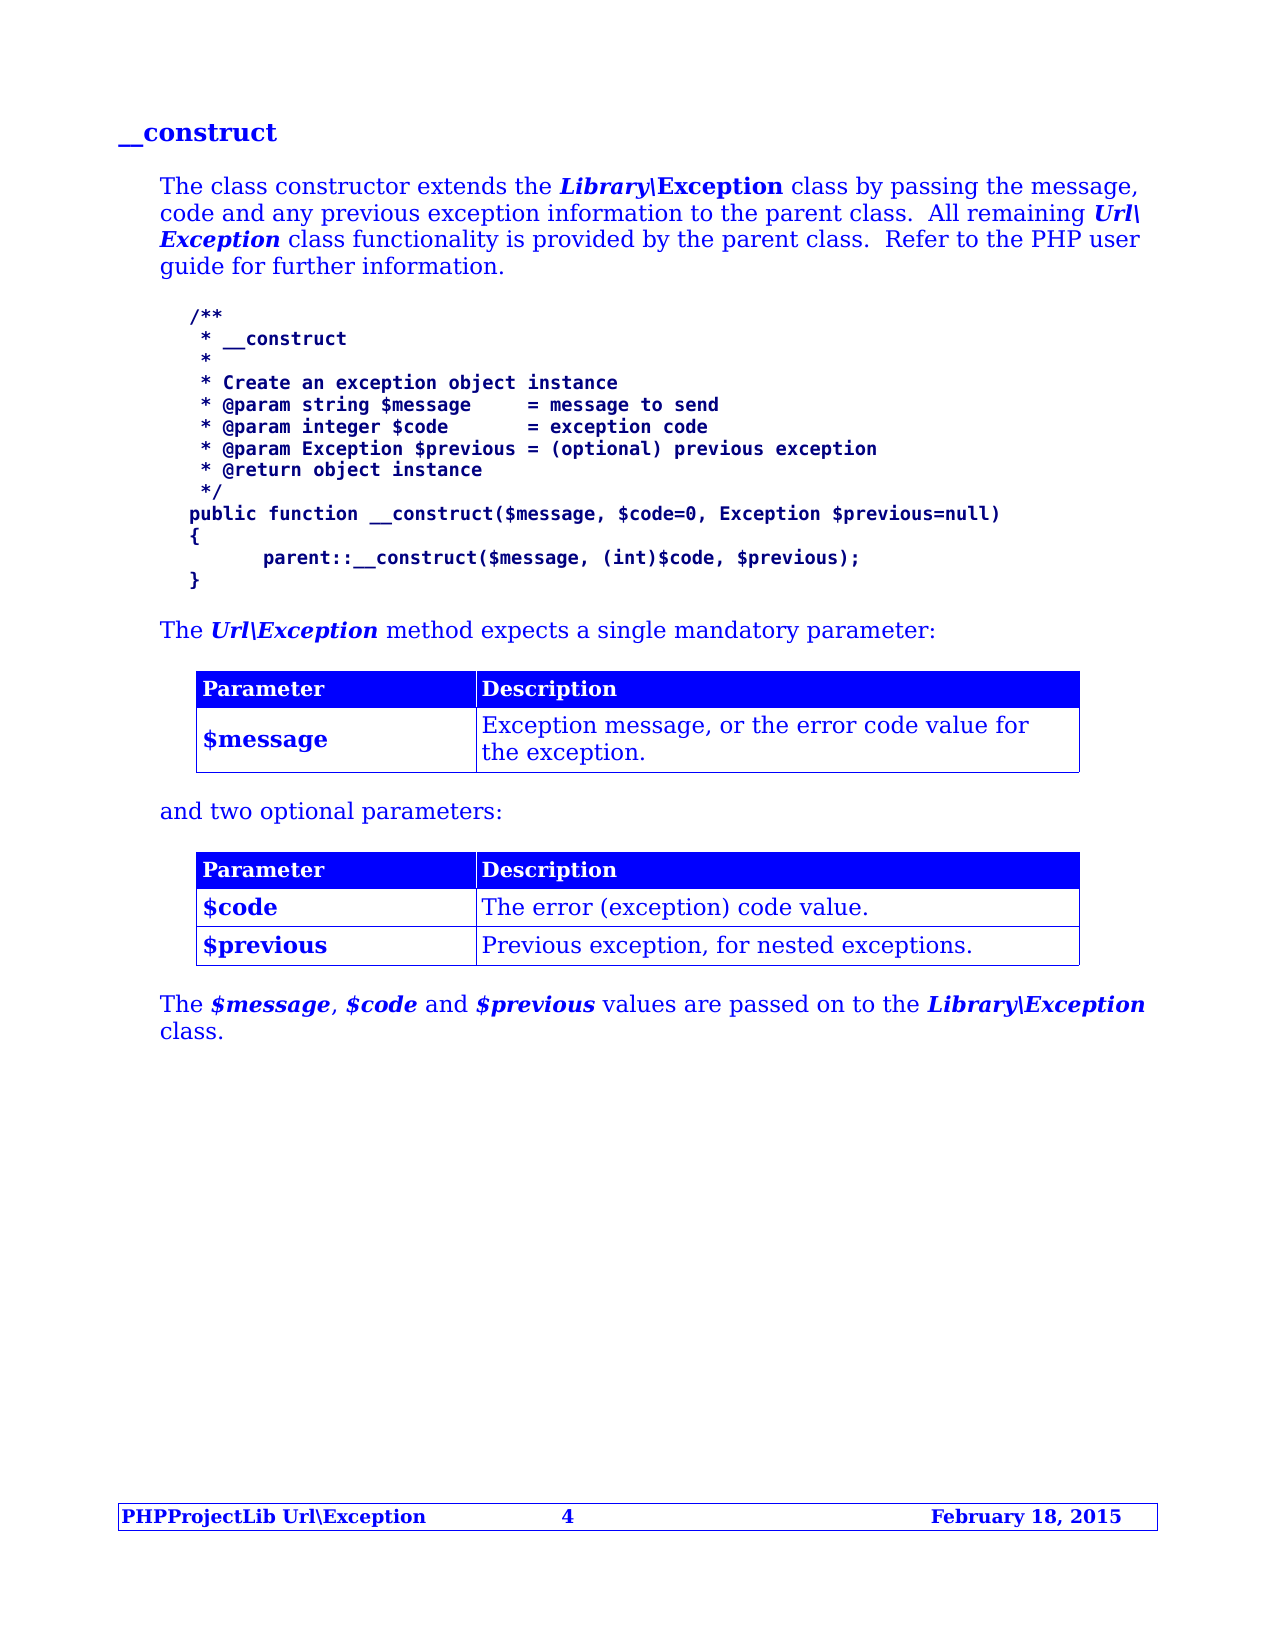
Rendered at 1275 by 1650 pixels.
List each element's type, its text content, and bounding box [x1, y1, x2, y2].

list * @return object instance [189, 459, 1157, 481]
list * @param Exception $previous = (optional) previous exception [189, 438, 1157, 459]
table_cell $previous [197, 927, 476, 965]
table_cell The error (exception) code value. [477, 889, 1079, 926]
list public function __construct($message, $code=0, Exception $previous=null) [189, 503, 1157, 525]
text The Url\Exception method expects a single mandatory parameter: [159, 617, 1157, 644]
text The class constructor extends the Library\Exception class by passing the message, code and any previous exception information to the parent class. All remaining Url\Exception class functionality is provided by the parent class. Refer to the PHP user guide for further information. [159, 173, 1157, 280]
list * [189, 350, 1157, 372]
list /** [189, 306, 1157, 328]
list { [189, 525, 1157, 547]
table_header Parameter [197, 672, 476, 707]
text The $message, $code and $previous values are passed on to the Library\Exception class. [159, 991, 1157, 1045]
table_cell $message [197, 708, 476, 772]
table_header Description [477, 853, 1079, 888]
table_cell Exception message, or the error code value for the exception. [477, 708, 1079, 772]
list * __construct [189, 328, 1157, 350]
list } [189, 569, 1157, 591]
table_header Description [477, 672, 1079, 707]
text and two optional parameters: [159, 798, 1157, 825]
title __construct [118, 118, 1157, 147]
table_header Parameter [197, 853, 476, 888]
list * Create an exception object instance [189, 372, 1157, 394]
table_cell $code [197, 889, 476, 926]
list parent::__construct($message, (int)$code, $previous); [189, 547, 1157, 569]
list * @param integer $code = exception code [189, 416, 1157, 438]
table_cell Previous exception, for nested exceptions. [477, 927, 1079, 965]
list */ [189, 481, 1157, 503]
list * @param string $message = message to send [189, 394, 1157, 416]
